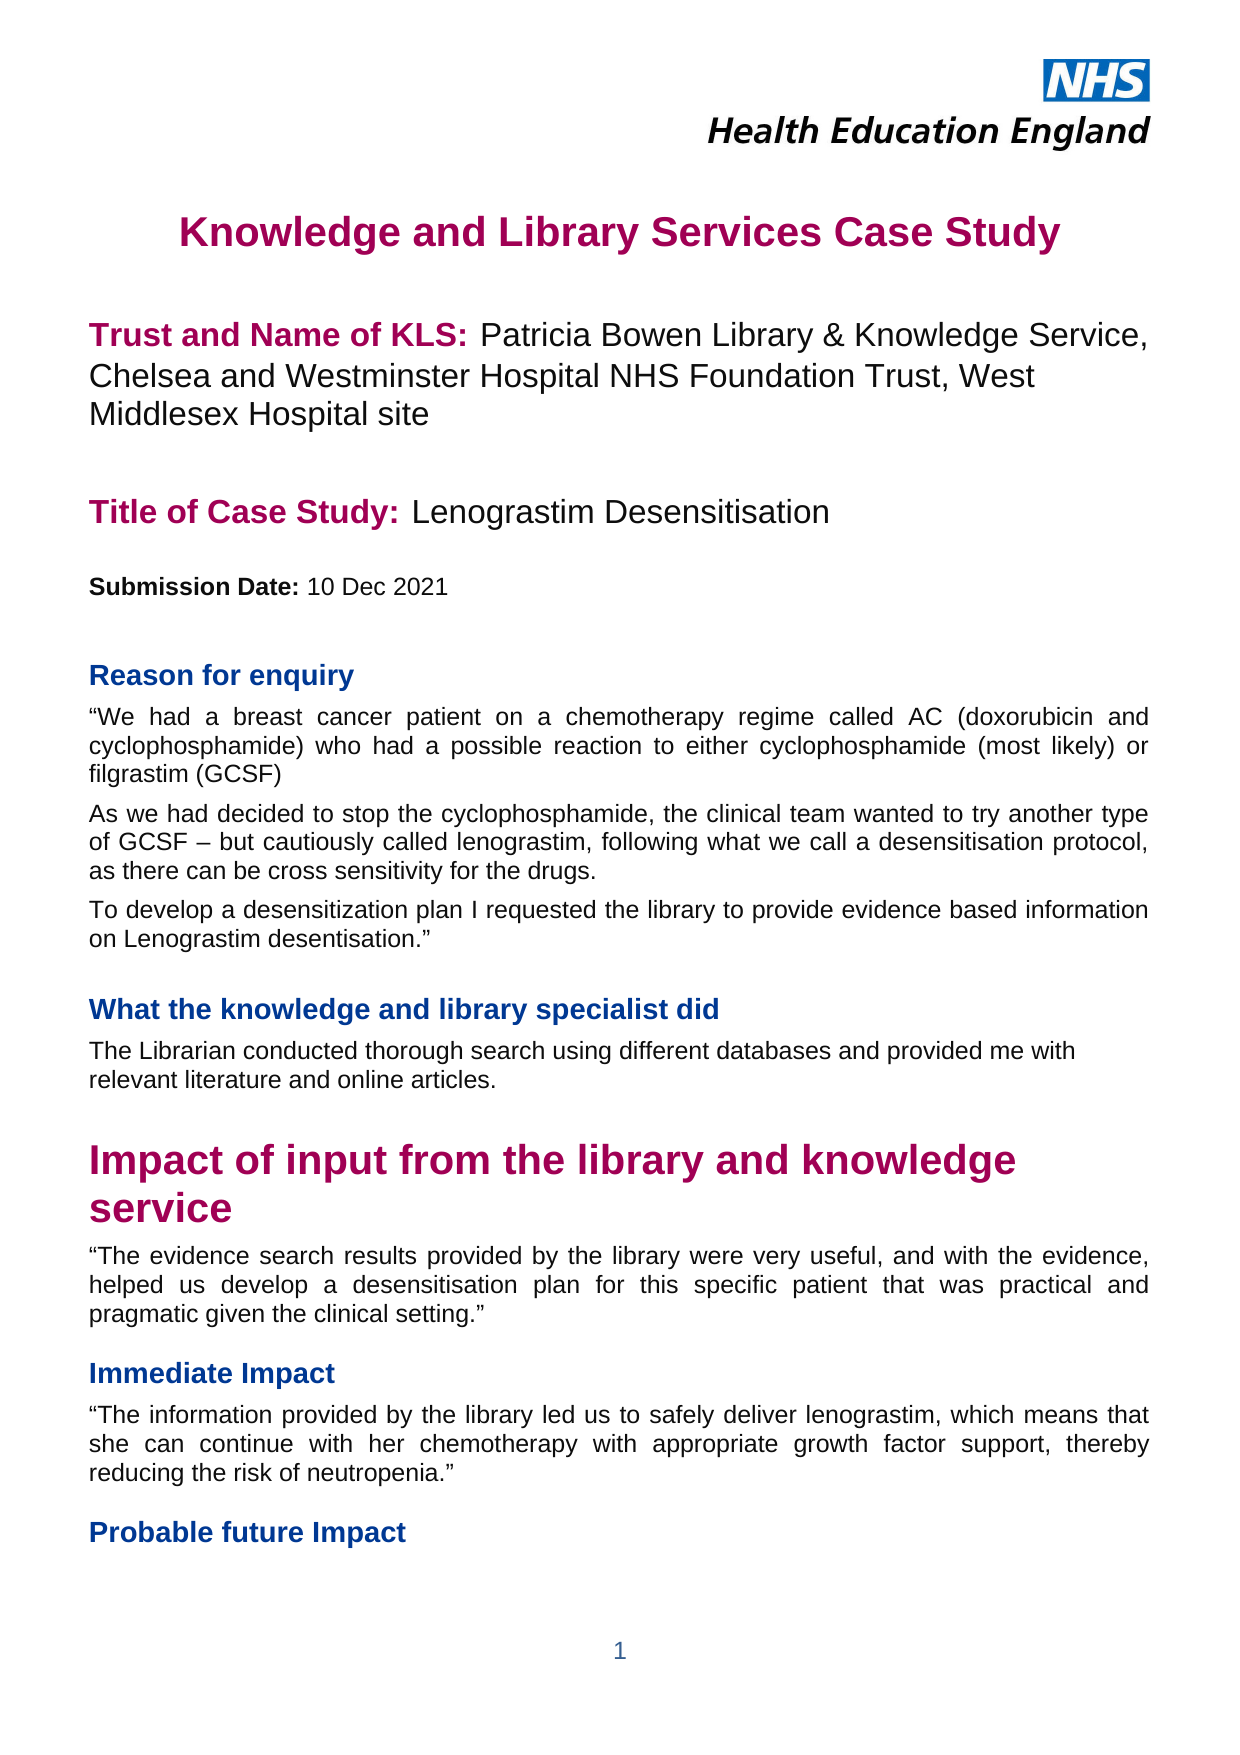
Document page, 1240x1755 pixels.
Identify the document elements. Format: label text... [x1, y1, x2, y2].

subtitle Knowledge and Library Services Case Study [89, 208, 1151, 256]
subtitle Impact of input from the library and knowledge service [89, 1135, 1151, 1231]
subtitle “We had a breast cancer patient on a chemotherapy regime called AC (doxorubicin and cyclophosphamide) who had a possible reaction to either cyclophosphamide (most likely) or filgrastim (GCSF) [89, 702, 1151, 788]
subtitle Probable future Impact [89, 1515, 1151, 1549]
subtitle What the knowledge and library specialist did [89, 992, 1151, 1025]
text Submission Date: 10 Dec 2021 [89, 572, 1151, 600]
text “The information provided by the library led us to safely deliver lenograstim, which means that she can continue with her chemotherapy with appropriate growth factor support, thereby reducing the risk of neutropenia.” [89, 1400, 1151, 1486]
subtitle Title of Case Study: Lenograstim Desensitisation [89, 484, 1151, 532]
subtitle Immediate Impact [89, 1356, 1151, 1390]
subtitle To develop a desensitization plan I requested the library to provide evidence based information on Lenograstim desentisation.” [89, 895, 1151, 953]
text “The evidence search results provided by the library were very useful, and with the evidence, helped us develop a desensitisation plan for this specific patient that was practical and pragmatic given the clinical setting.” [89, 1241, 1151, 1327]
subtitle Reason for enquiry [89, 658, 1151, 691]
text The Librarian conducted thorough search using different databases and provided me with relevant literature and online articles. [89, 1036, 1151, 1093]
subtitle Trust and Name of KLS: Patricia Bowen Library & Knowledge Service, Chelsea and Westminster Hospital NHS Foundation Trust, West Middlesex Hospital site [89, 308, 1151, 432]
subtitle As we had decided to stop the cyclophosphamide, the clinical team wanted to try another type of GCSF – but cautiously called lenograstim, following what we call a desensitisation protocol, as there can be cross sensitivity for the drugs. [89, 798, 1151, 885]
